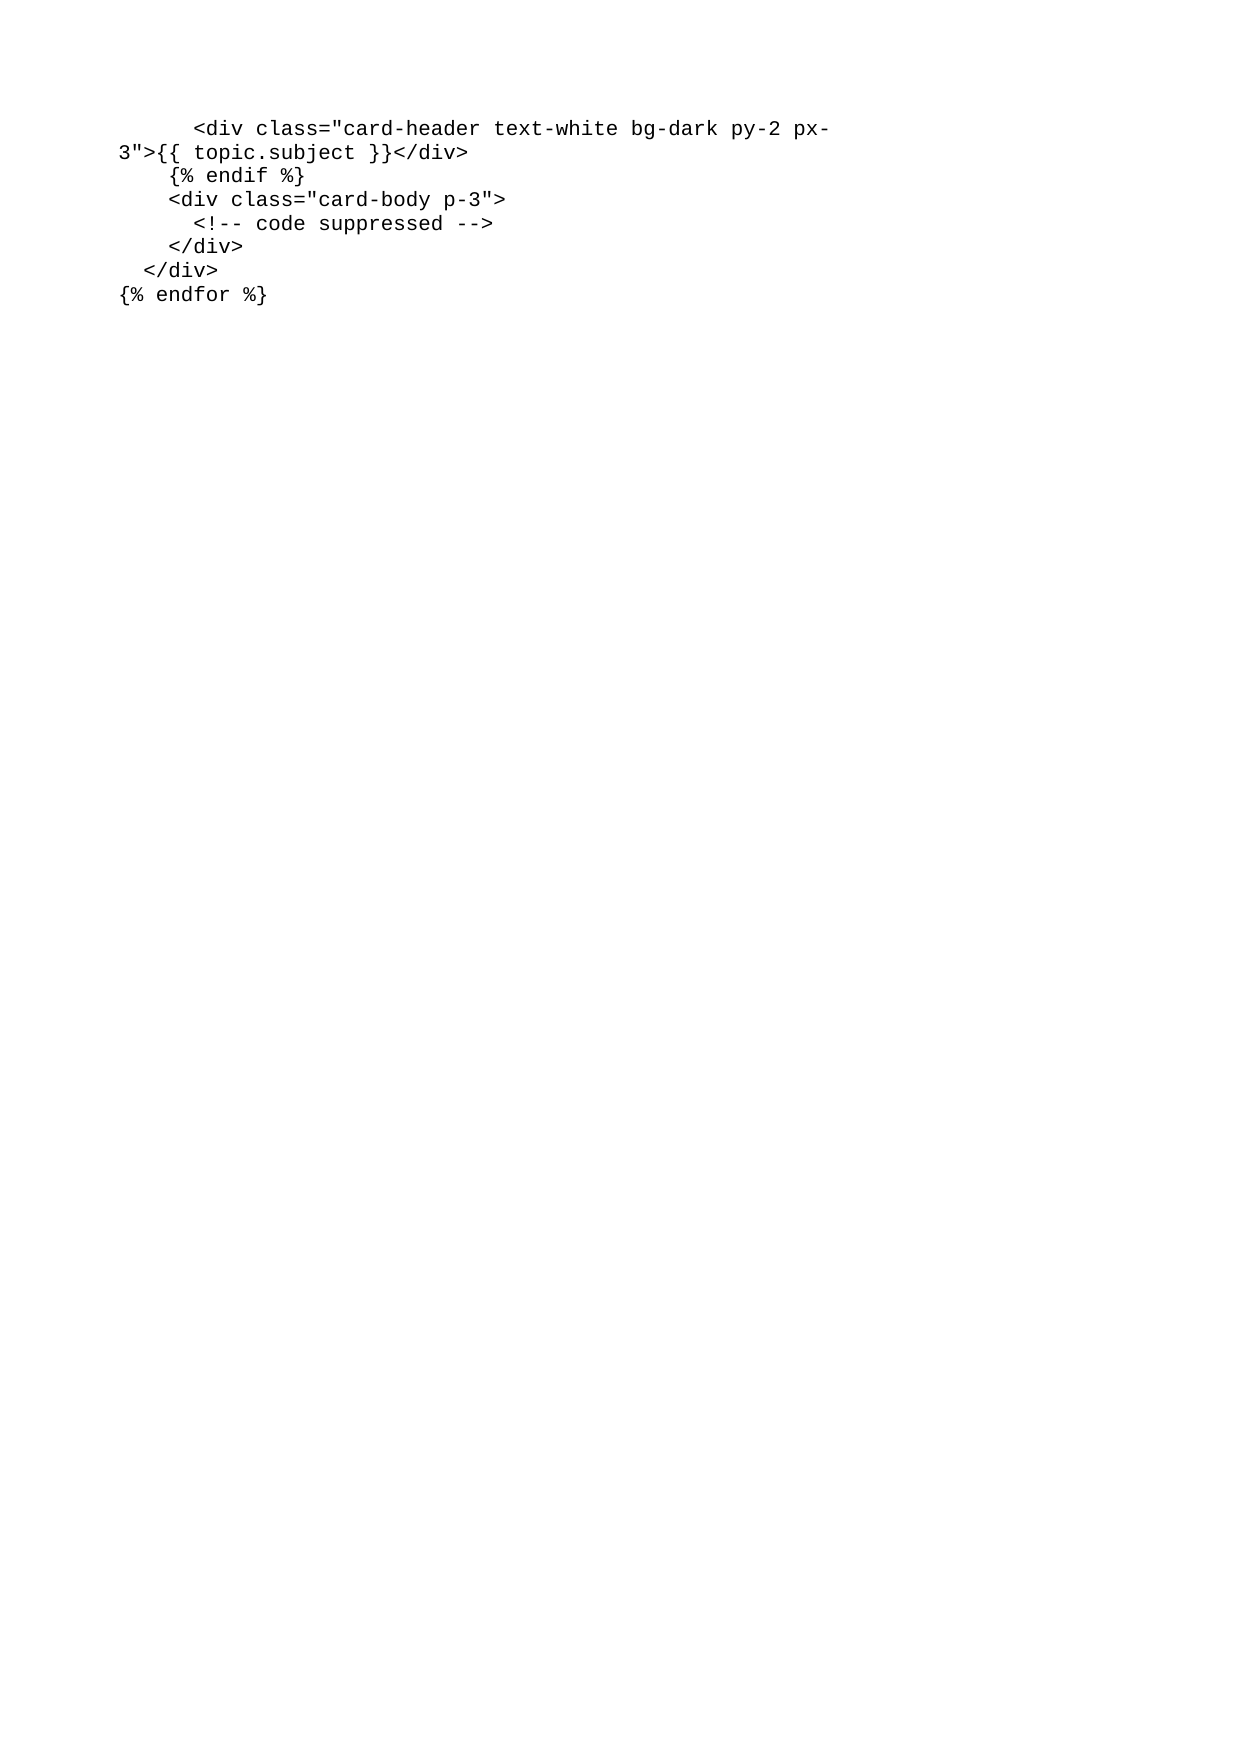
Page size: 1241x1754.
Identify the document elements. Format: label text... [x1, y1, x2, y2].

text {% endif %} [118, 165, 1122, 189]
text </div> [118, 236, 1122, 260]
text <!-- code suppressed --> [118, 213, 1122, 236]
text <div class="card-body p-3"> [118, 189, 1122, 213]
text <div class="card-header text-white bg-dark py-2 px-3">{{ topic.subject }}</div> [118, 118, 1122, 165]
text {% endfor %} [118, 284, 1122, 307]
text </div> [118, 260, 1122, 284]
